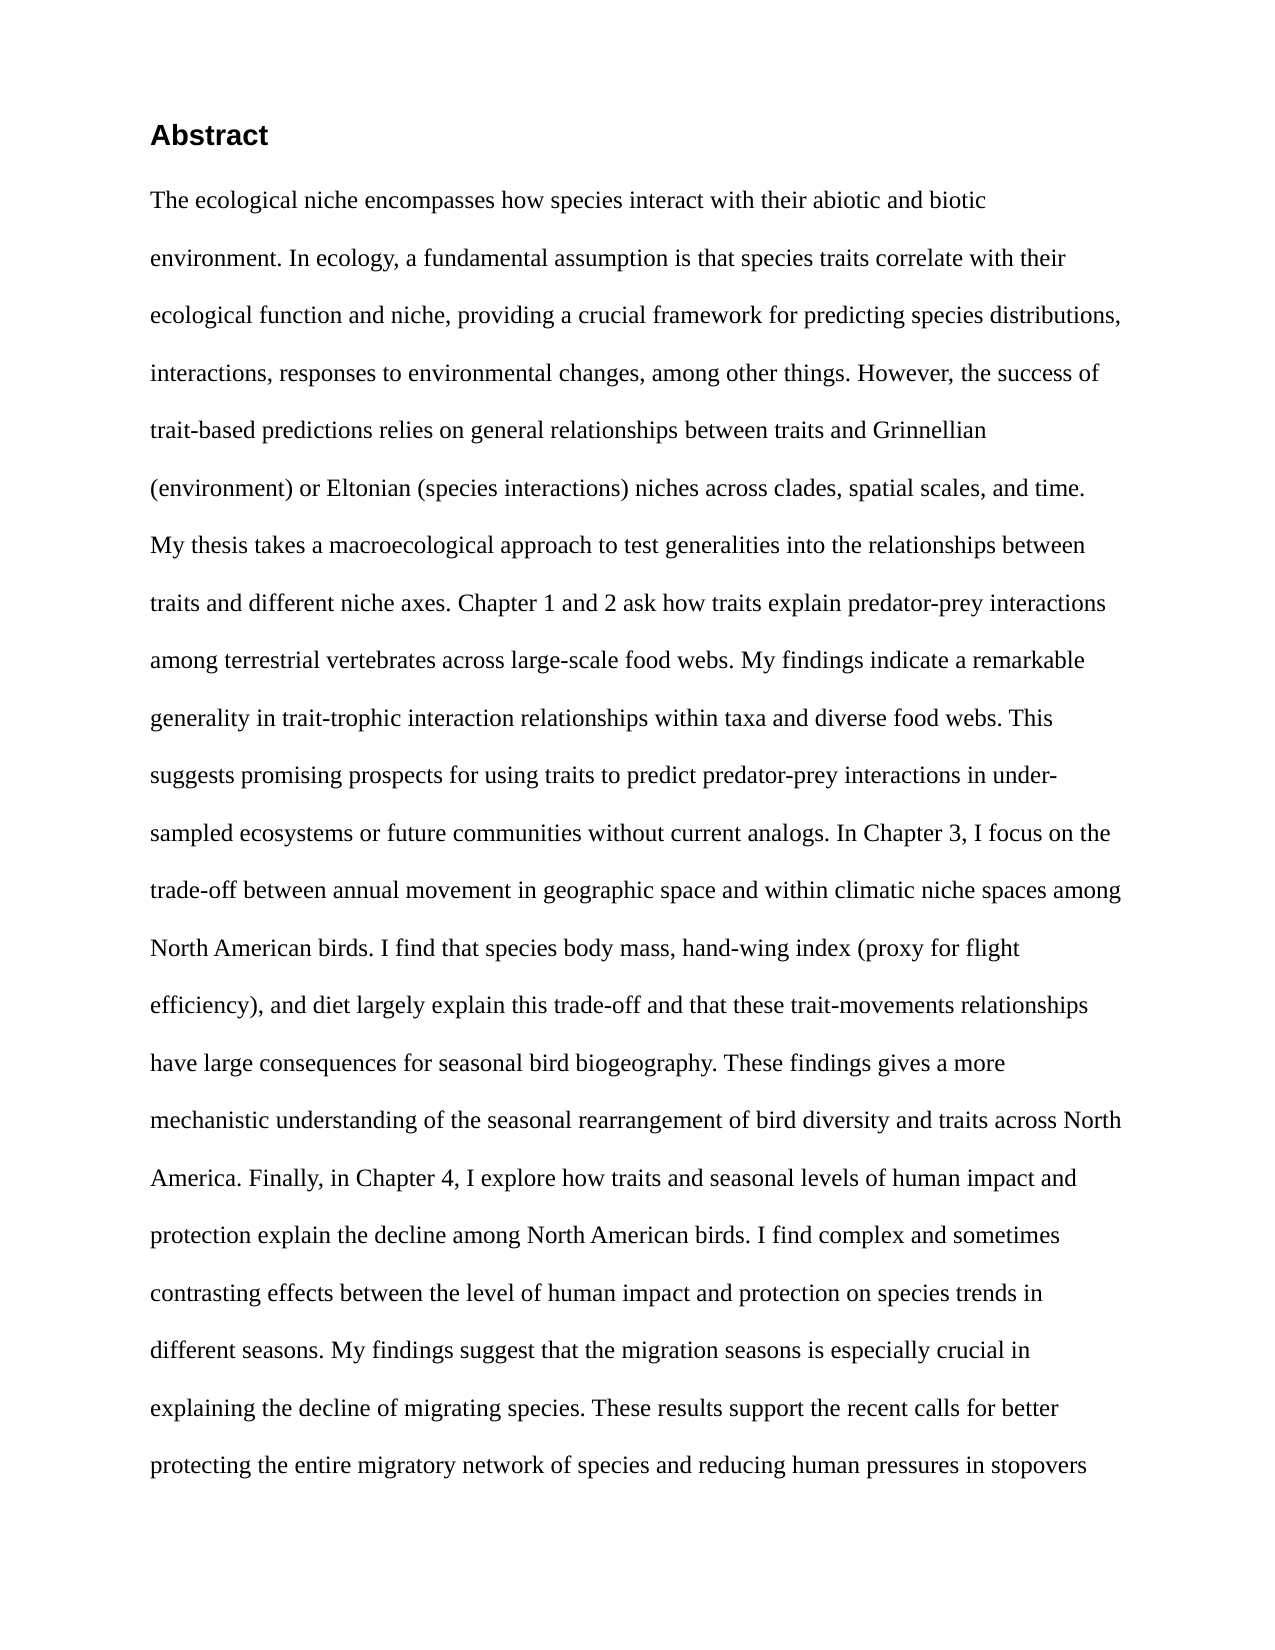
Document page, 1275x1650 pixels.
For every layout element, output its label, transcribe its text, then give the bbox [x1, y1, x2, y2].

text The ecological niche encompasses how species interact with their abiotic and biotic environment. In ecology, a fundamental assumption is that species traits correlate with their ecological function and niche, providing a crucial framework for predicting species distributions, interactions, responses to environmental changes, among other things. However, the success of trait-based predictions relies on general relationships between traits and Grinnellian (environment) or Eltonian (species interactions) niches across clades, spatial scales, and time. My thesis takes a macroecological approach to test generalities into the relationships between traits and different niche axes. Chapter 1 and 2 ask how traits explain predator-prey interactions among terrestrial vertebrates across large-scale food webs. My findings indicate a remarkable generality in trait-trophic interaction relationships within taxa and diverse food webs. This suggests promising prospects for using traits to predict predator-prey interactions in under-sampled ecosystems or future communities without current analogs. In Chapter 3, I focus on the trade-off between annual movement in geographic space and within climatic niche spaces among North American birds. I find that species body mass, hand-wing index (proxy for flight efficiency), and diet largely explain this trade-off and that these trait-movements relationships have large consequences for seasonal bird biogeography. These findings gives a more mechanistic understanding of the seasonal rearrangement of bird diversity and traits across North America. Finally, in Chapter 4, I explore how traits and seasonal levels of human impact and protection explain the decline among North American birds. I find complex and sometimes contrasting effects between the level of human impact and protection on species trends in different seasons. My findings suggest that the migration seasons is especially crucial in explaining the decline of migrating species. These results support the recent calls for better protecting the entire migratory network of species and reducing human pressures in stopovers [150, 185, 1125, 1479]
subtitle Abstract [150, 118, 1125, 152]
